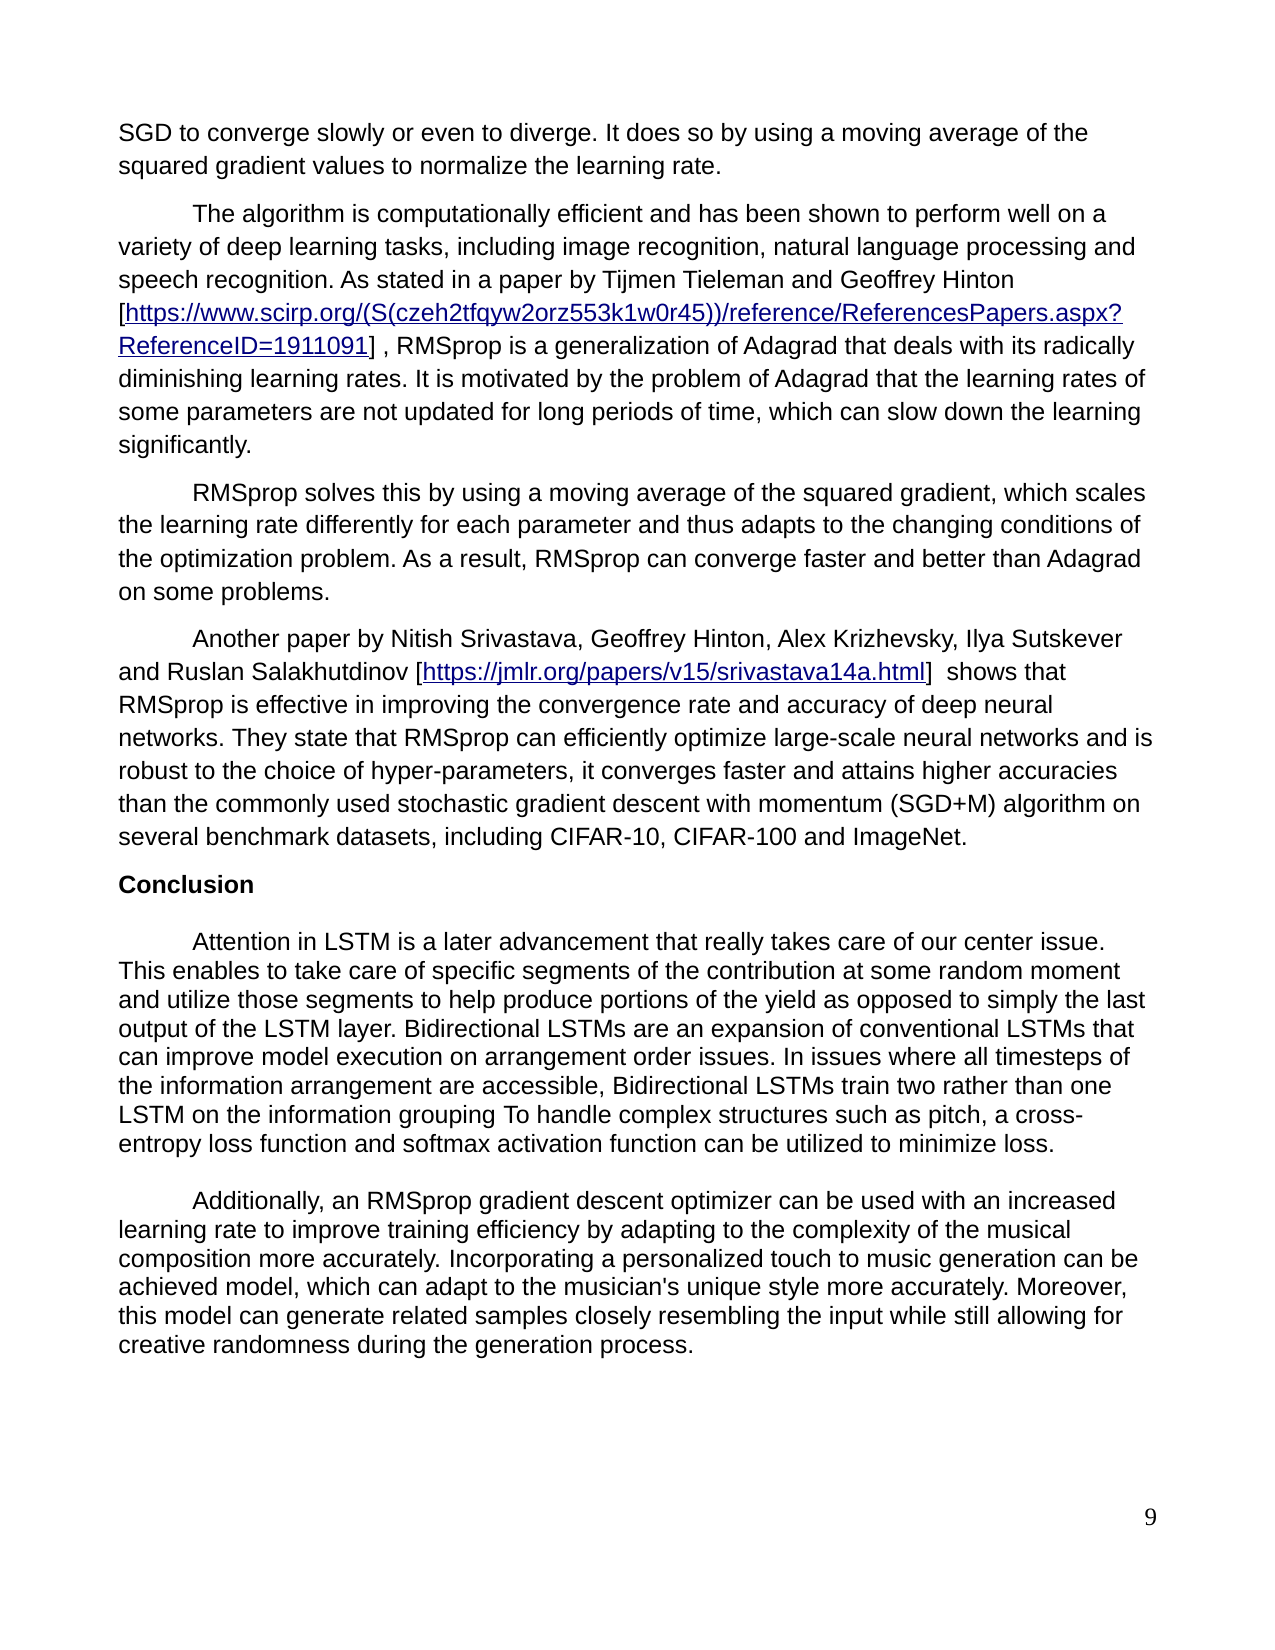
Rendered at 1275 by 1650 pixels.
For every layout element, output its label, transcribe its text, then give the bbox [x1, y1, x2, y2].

text Attention in LSTM is a later advancement that really takes care of our center issue. This enables to take care of specific segments of the contribution at some random moment and utilize those segments to help produce portions of the yield as opposed to simply the last output of the LSTM layer. Bidirectional LSTMs are an expansion of conventional LSTMs that can improve model execution on arrangement order issues. In issues where all timesteps of the information arrangement are accessible, Bidirectional LSTMs train two rather than one LSTM on the information grouping To handle complex structures such as pitch, a cross-entropy loss function and softmax activation function can be utilized to minimize loss. [118, 927, 1157, 1157]
text RMSprop solves this by using a moving average of the squared gradient, which scales the learning rate differently for each parameter and thus adapts to the changing conditions of the optimization problem. As a result, RMSprop can converge faster and better than Adagrad on some problems. [118, 477, 1157, 605]
text The algorithm is computationally efficient and has been shown to perform well on a variety of deep learning tasks, including image recognition, natural language processing and speech recognition. As stated in a paper by Tijmen Tieleman and Geoffrey Hinton [https://www.scirp.org/(S(czeh2tfqyw2orz553k1w0r45))/reference/ReferencesPapers.aspx?ReferenceID=1911091] , RMSprop is a generalization of Adagrad that deals with its radically diminishing learning rates. It is motivated by the problem of Adagrad that the learning rates of some parameters are not updated for long periods of time, which can slow down the learning significantly. [118, 199, 1157, 459]
text SGD to converge slowly or even to diverge. It does so by using a moving average of the squared gradient values to normalize the learning rate. [118, 118, 1157, 180]
text Another paper by Nitish Srivastava, Geoffrey Hinton, Alex Krizhevsky, Ilya Sutskever and Ruslan Salakhutdinov [https://jmlr.org/papers/v15/srivastava14a.html] shows that RMSprop is effective in improving the convergence rate and accuracy of deep neural networks. They state that RMSprop can efficiently optimize large-scale neural networks and is robust to the choice of hyper-parameters, it converges faster and attains higher accuracies than the commonly used stochastic gradient descent with momentum (SGD+M) algorithm on several benchmark datasets, including CIFAR-10, CIFAR-100 and ImageNet. [118, 624, 1157, 851]
text Additionally, an RMSprop gradient descent optimizer can be used with an increased learning rate to improve training efficiency by adapting to the complexity of the musical composition more accurately. Incorporating a personalized touch to music generation can be achieved model, which can adapt to the musician's unique style more accurately. Moreover, this model can generate related samples closely resembling the input while still allowing for creative randomness during the generation process. [118, 1186, 1157, 1359]
text Conclusion [118, 870, 1157, 899]
